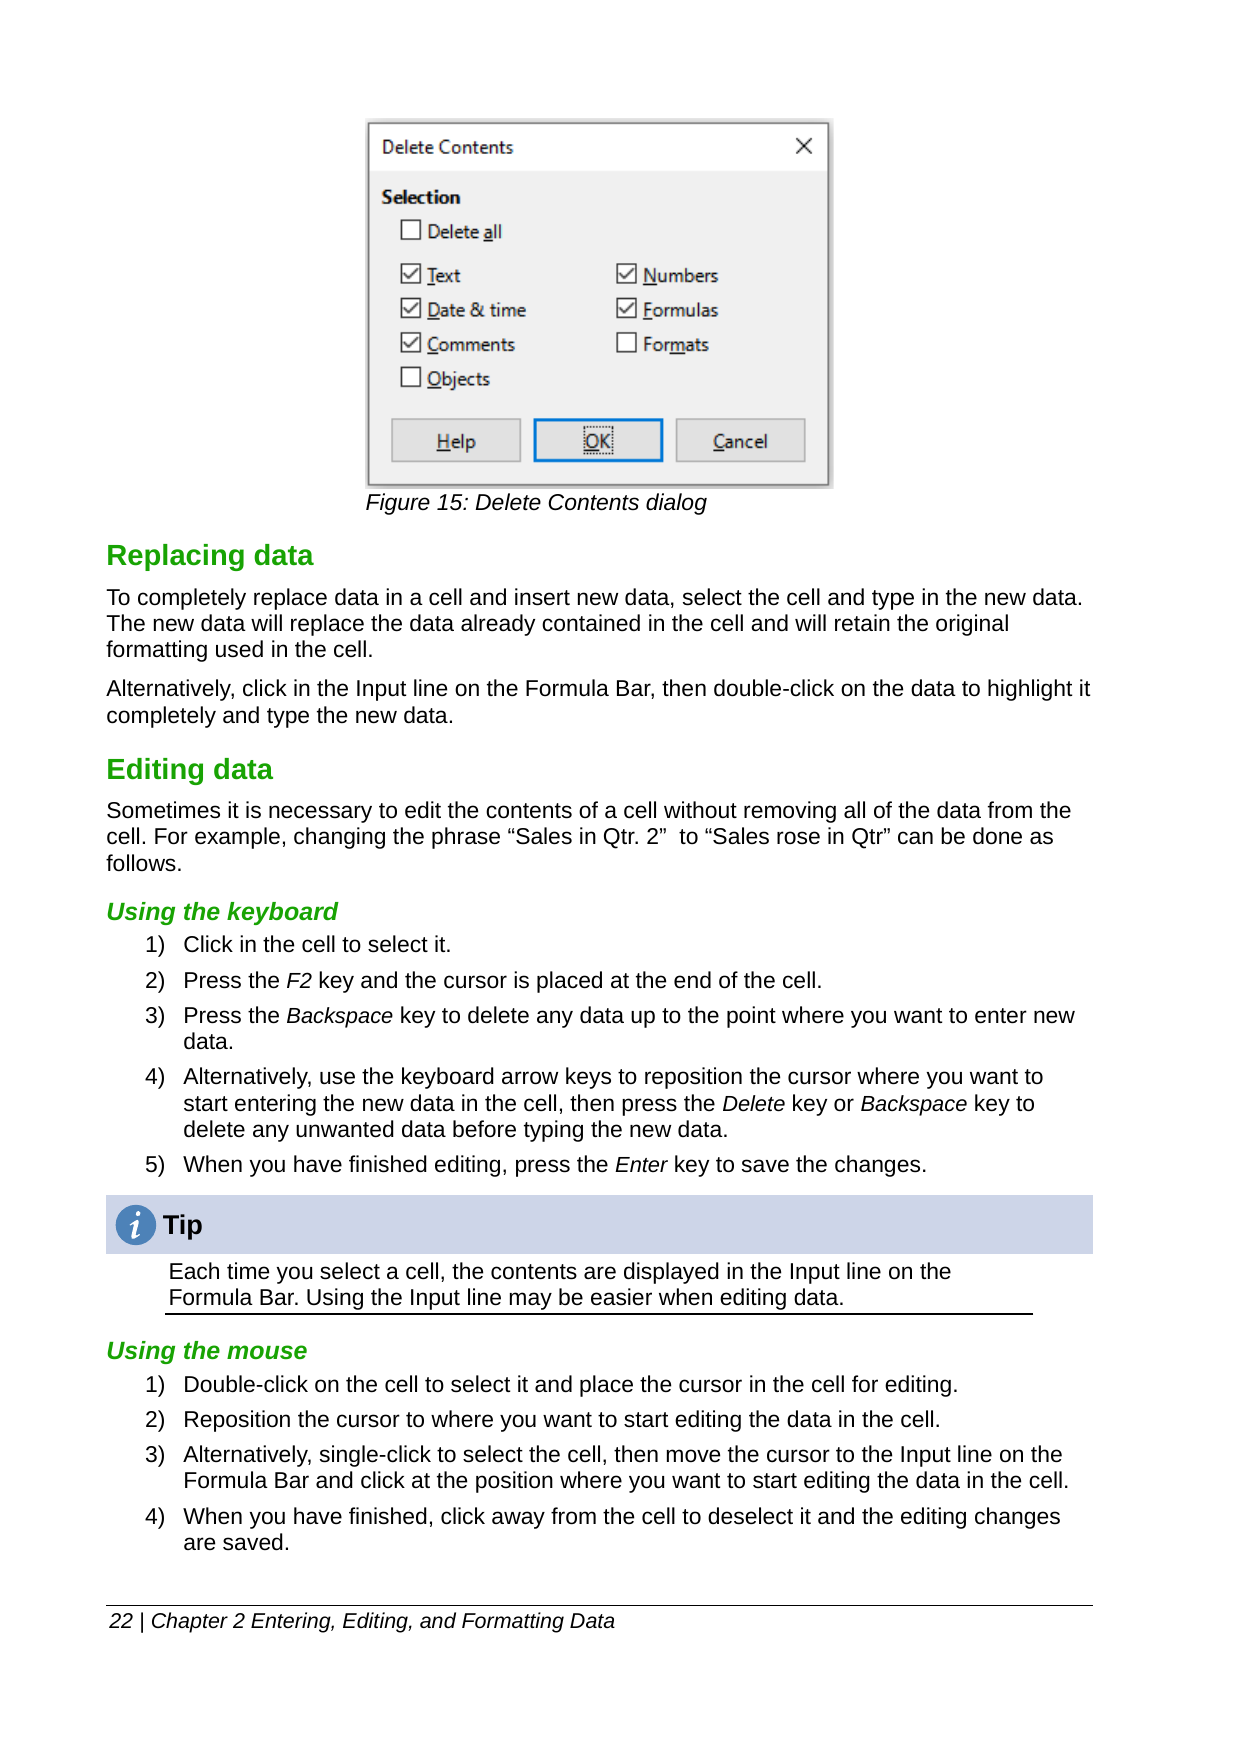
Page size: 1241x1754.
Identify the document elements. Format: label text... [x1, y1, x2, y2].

list When you have finished, click away from the cell to deselect it and the editing changes are saved. [165, 1503, 1093, 1555]
list Press the Backspace key to delete any data up to the point where you want to enter new data. [165, 1002, 1093, 1054]
list Alternatively, use the keyboard arrow keys to reposition the cursor where you want to start entering the new data in the cell, then press the Delete key or Backspace key to delete any unwanted data before typing the new data. [165, 1063, 1093, 1142]
subtitle Replacing data [106, 538, 1093, 572]
text Figure 15: Delete Contents dialog [365, 489, 833, 515]
list When you have finished editing, press the Enter key to save the changes. [165, 1151, 1093, 1178]
subtitle Using the mouse [106, 1336, 1093, 1365]
list Reposition the cursor to where you want to start editing the data in the cell. [165, 1406, 1093, 1432]
text Alternatively, click in the Input line on the Formula Bar, then double-click on the data to highlight it completely and type the new data. [106, 675, 1093, 728]
subtitle Using the keyboard [106, 897, 1093, 925]
list Press the F2 key and the cursor is placed at the end of the cell. [165, 967, 1093, 993]
list Double-click on the cell to select it and place the cursor in the cell for editing. [165, 1371, 1093, 1397]
picture [365, 118, 834, 489]
text Sometimes it is necessary to edit the contents of a cell without removing all of the data from the cell. For example, changing the phrase “Sales in Qtr. 2” to “Sales rose in Qtr” can be done as follows. [106, 797, 1093, 876]
subtitle Editing data [106, 752, 1093, 785]
list Click in the cell to select it. [165, 931, 1093, 958]
list Alternatively, single-click to select the cell, then move the cursor to the Input line on the Formula Bar and click at the position where you want to start editing the data in the cell. [165, 1441, 1093, 1494]
text To completely replace data in a cell and insert new data, select the cell and type in the new data. The new data will replace the data already contained in the cell and will retain the original formatting used in the cell. [106, 584, 1093, 663]
text Each time you select a cell, the contents are displayed in the Input line on the Formula Bar. Using the Input line may be easier when editing data. [165, 1254, 1033, 1313]
subtitle Tip [106, 1195, 1093, 1254]
